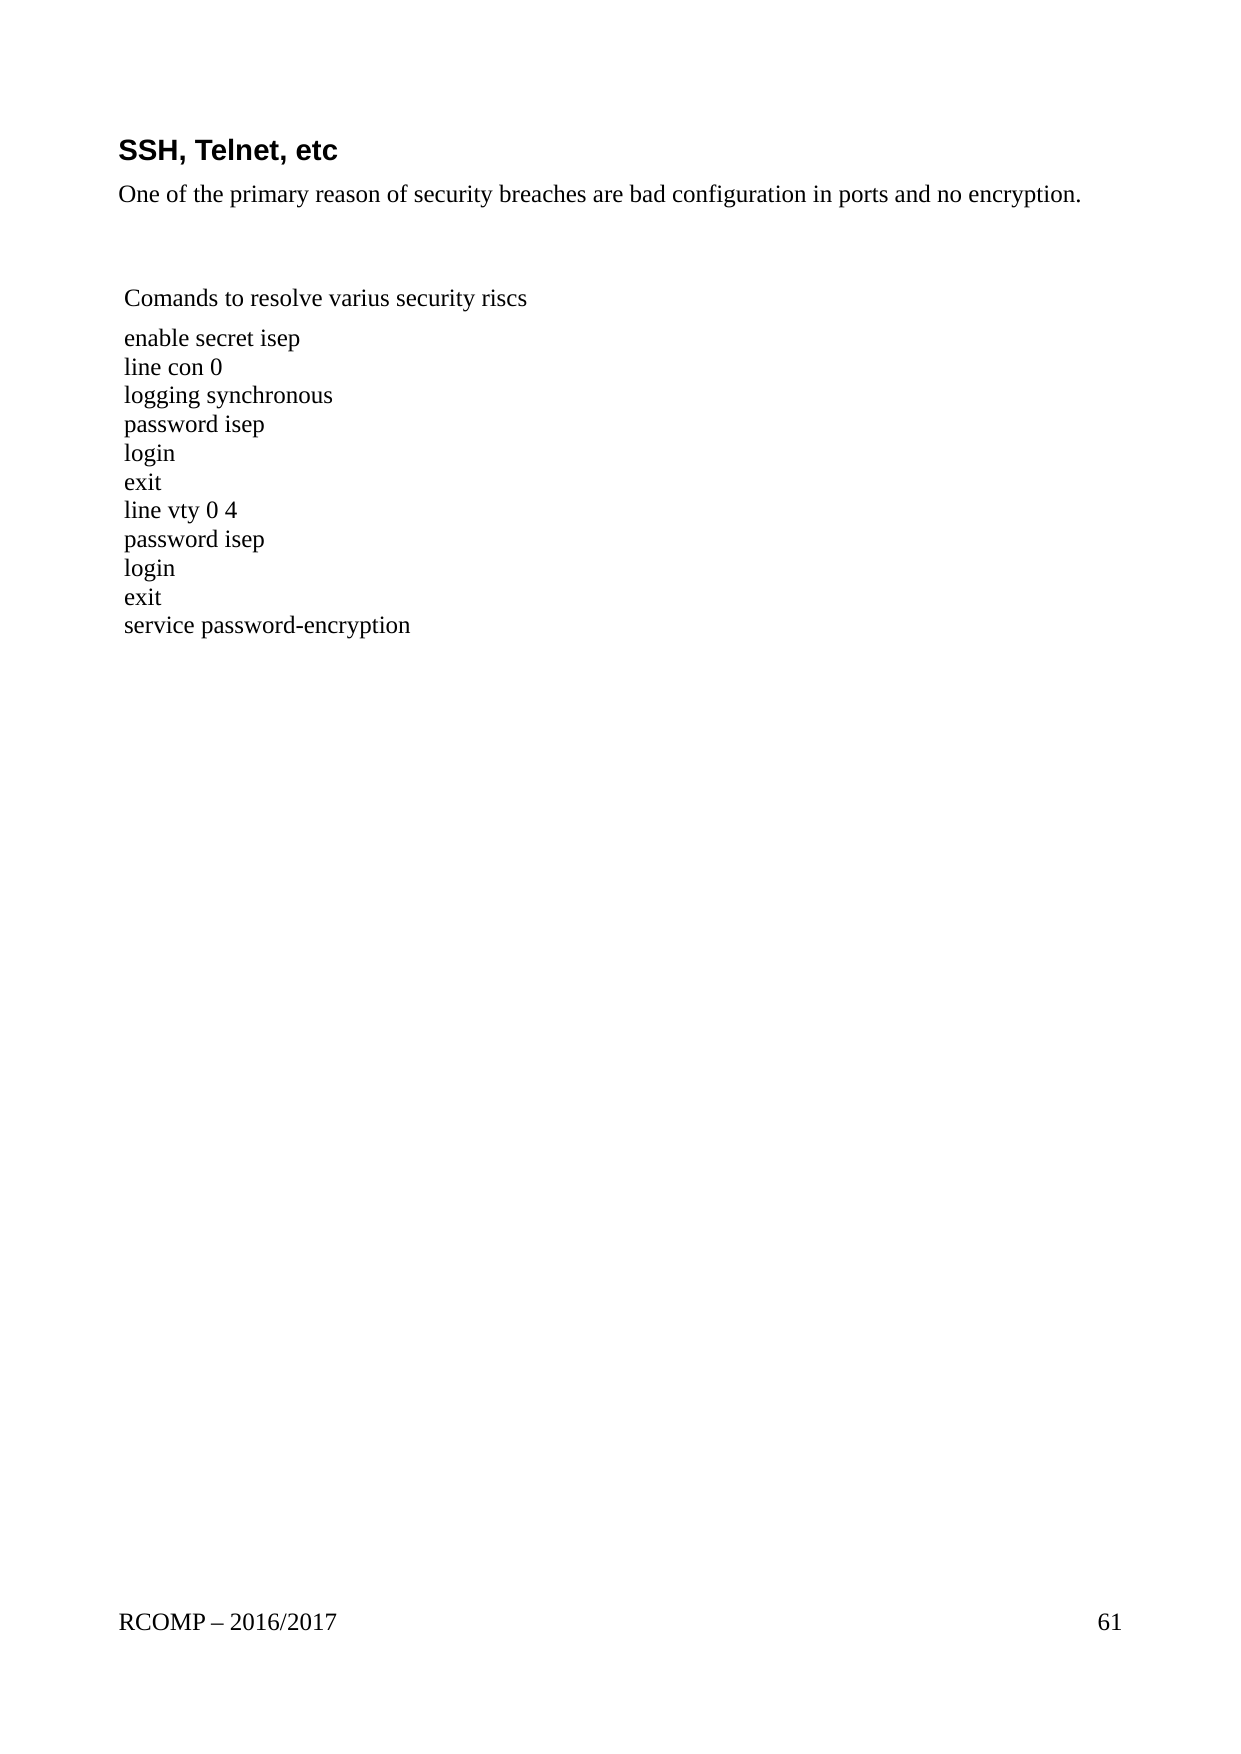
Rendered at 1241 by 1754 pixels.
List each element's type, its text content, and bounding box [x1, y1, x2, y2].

table_header Comands to resolve varius security riscs [118, 277, 1122, 317]
text One of the primary reason of security breaches are bad configuration in ports and no encryption. [118, 179, 1122, 208]
subtitle SSH, Telnet, etc [118, 133, 1122, 166]
table_cell enable secret isep line con 0 logging synchronous password isep login exit line vty 0 4 password isep login exit service password-encryption [118, 317, 1122, 645]
